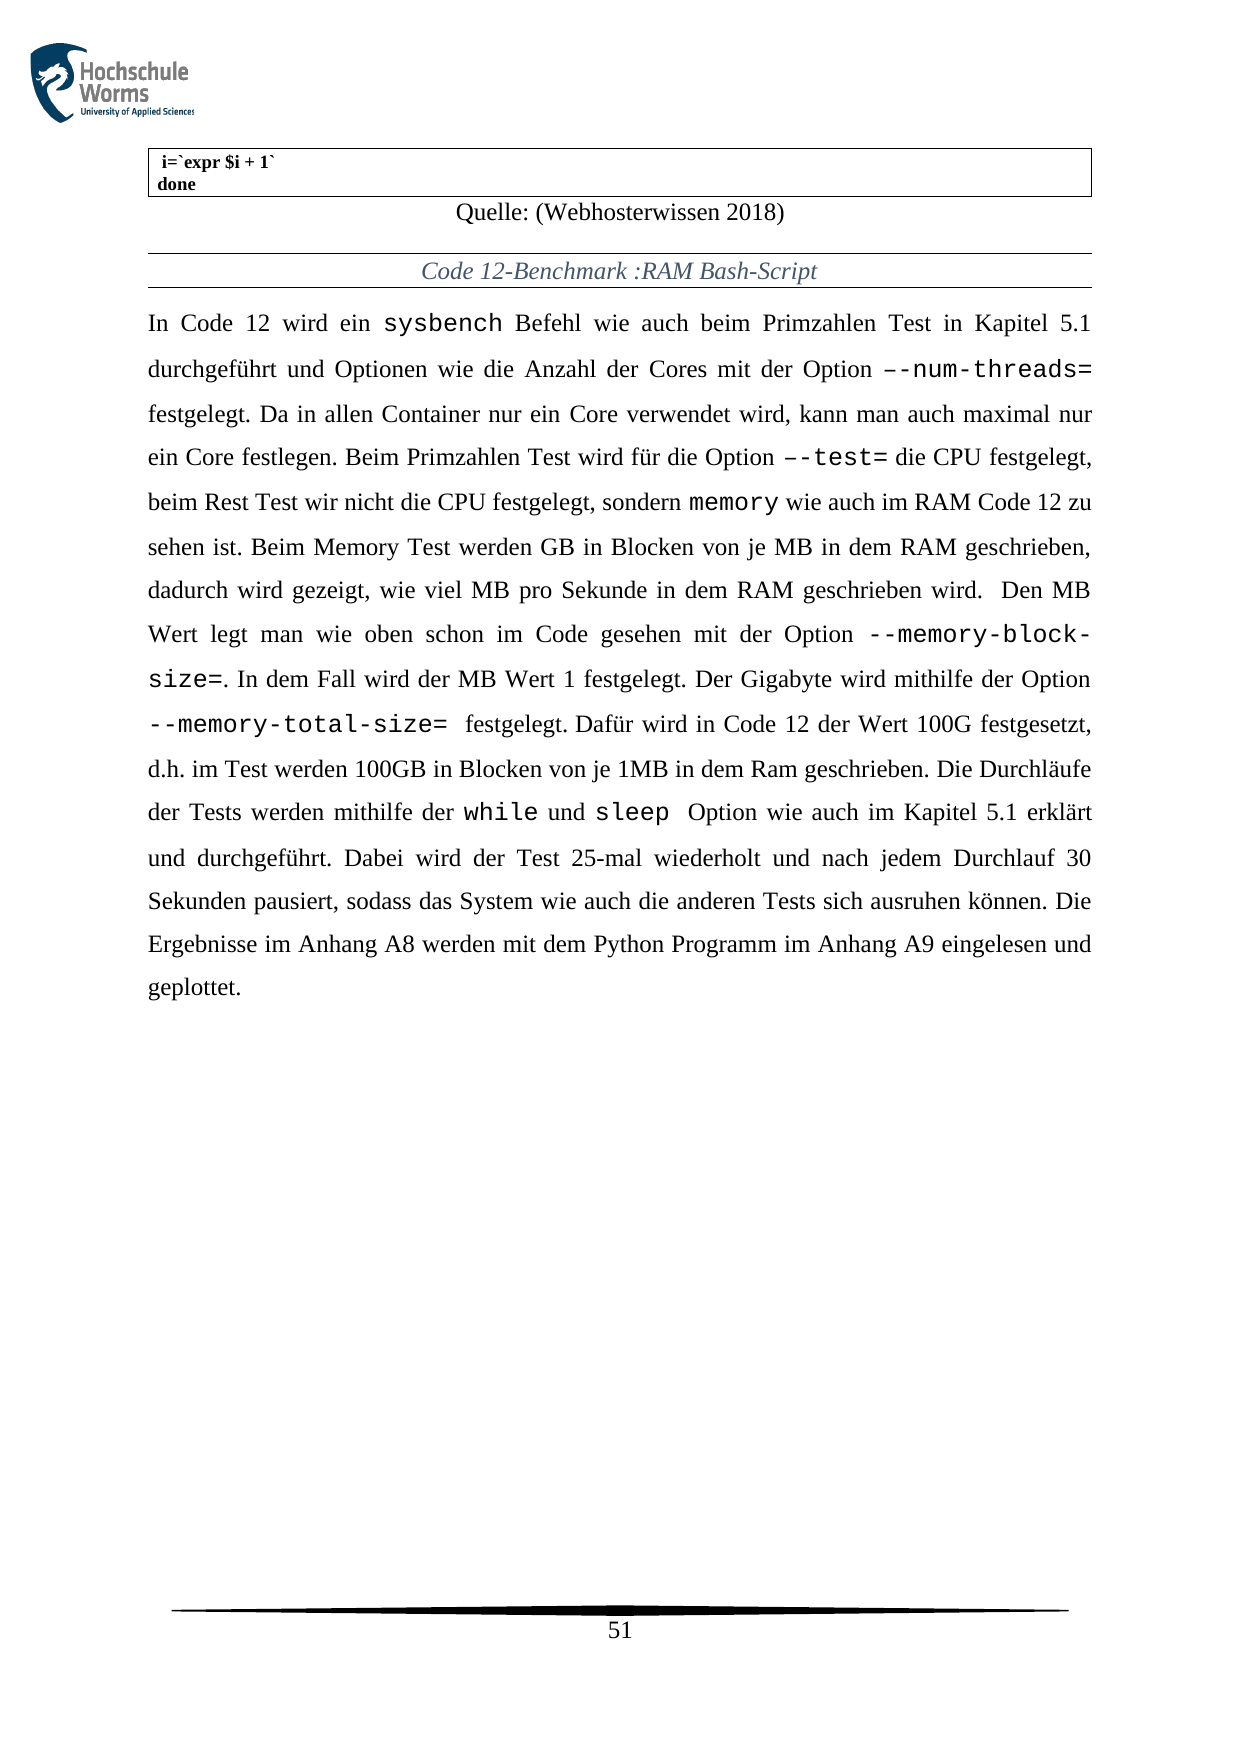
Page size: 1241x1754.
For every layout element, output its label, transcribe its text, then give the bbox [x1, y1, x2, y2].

text Code 12-Benchmark :RAM Bash-Script [148, 254, 1092, 287]
text i=`expr $i + 1` [149, 149, 1091, 169]
text done [149, 169, 1091, 196]
text Quelle: (Webhosterwissen 2018) [148, 197, 1092, 226]
text In Code 12 wird ein sysbench Befehl wie auch beim Primzahlen Test in Kapitel 5.1 durchgeführt und Optionen wie die Anzahl der Cores mit der Option –-num-threads= festgelegt. Da in allen Container nur ein Core verwendet wird, kann man auch maximal nur ein Core festlegen. Beim Primzahlen Test wird für die Option –-test= die CPU festgelegt, beim Rest Test wir nicht die CPU festgelegt, sondern memory wie auch im RAM Code 12 zu sehen ist. Beim Memory Test werden GB in Blocken von je MB in dem RAM geschrieben, dadurch wird gezeigt, wie viel MB pro Sekunde in dem RAM geschrieben wird. Den MB Wert legt man wie oben schon im Code gesehen mit der Option --memory-block-size=. In dem Fall wird der MB Wert 1 festgelegt. Der Gigabyte wird mithilfe der Option --memory-total-size= festgelegt. Dafür wird in Code 12 der Wert 100G festgesetzt, d.h. im Test werden 100GB in Blocken von je 1MB in dem Ram geschrieben. Die Durchläufe der Tests werden mithilfe der while und sleep Option wie auch im Kapitel 5.1 erklärt und durchgeführt. Dabei wird der Test 25-mal wiederholt und nach jedem Durchlauf 30 Sekunden pausiert, sodass das System wie auch die anderen Tests sich ausruhen können. Die Ergebnisse im Anhang A8 werden mit dem Python Programm im Anhang A9 eingelesen und geplottet. [148, 308, 1092, 1001]
